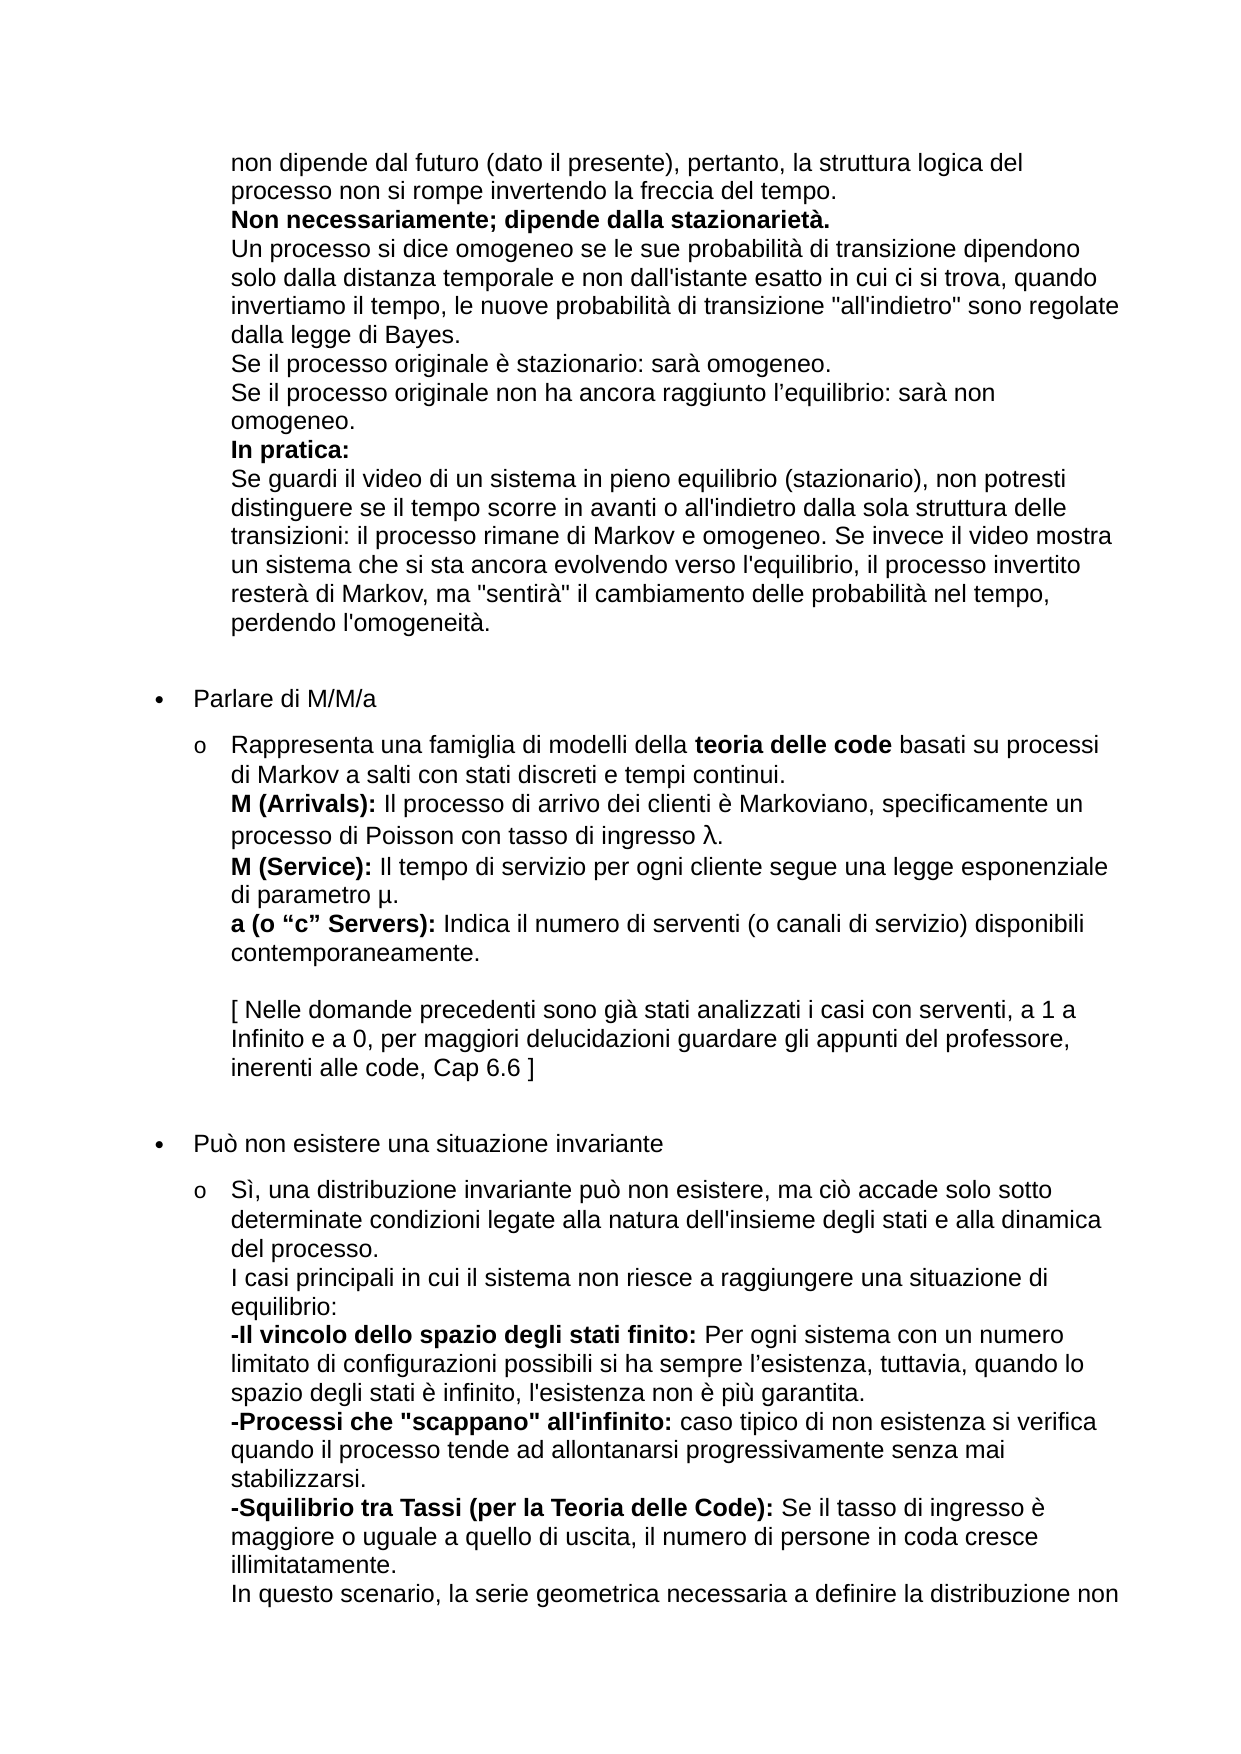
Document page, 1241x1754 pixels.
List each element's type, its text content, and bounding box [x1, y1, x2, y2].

list Sì, una distribuzione invariante può non esistere, ma ciò accade solo sotto determinate condizioni legate alla natura dell'insieme degli stati e alla dinamica del processo. I casi principali in cui il sistema non riesce a raggiungere una situazione di equilibrio: -Il vincolo dello spazio degli stati finito: Per ogni sistema con un numero limitato di configurazioni possibili si ha sempre l’esistenza, tuttavia, quando lo spazio degli stati è infinito, l'esistenza non è più garantita. -Processi che "scappano" all'infinito: caso tipico di non esistenza si verifica quando il processo tende ad allontanarsi progressivamente senza mai stabilizzarsi. -Squilibrio tra Tassi (per la Teoria delle Code): Se il tasso di ingresso è maggiore o uguale a quello di uscita, il numero di persone in coda cresce illimitatamente. In questo scenario, la serie geometrica necessaria a definire la distribuzione non [193, 1175, 1122, 1608]
list non dipende dal futuro (dato il presente), pertanto, la struttura logica del processo non si rompe invertendo la freccia del tempo. Non necessariamente; dipende dalla stazionarietà. Un processo si dice omogeneo se le sue probabilità di transizione dipendono solo dalla distanza temporale e non dall'istante esatto in cui ci si trova, quando invertiamo il tempo, le nuove probabilità di transizione "all'indietro" sono regolate dalla legge di Bayes. Se il processo originale è stazionario: sarà omogeneo. Se il processo originale non ha ancora raggiunto l’equilibrio: sarà non omogeneo. In pratica: Se guardi il video di un sistema in pieno equilibrio (stazionario), non potresti distinguere se il tempo scorre in avanti o all'indietro dalla sola struttura delle transizioni: il processo rimane di Markov e omogeneo. Se invece il video mostra un sistema che si sta ancora evolvendo verso l'equilibrio, il processo invertito resterà di Markov, ma "sentirà" il cambiamento delle probabilità nel tempo, perdendo l'omogeneità. [193, 148, 1122, 668]
list Rappresenta una famiglia di modelli della teoria delle code basati su processi di Markov a salti con stati discreti e tempi continui. M (Arrivals): Il processo di arrivo dei clienti è Markoviano, specificamente un processo di Poisson con tasso di ingresso λ. M (Service): Il tempo di servizio per ogni cliente segue una legge esponenziale di parametro µ. a (o “c” Servers): Indica il numero di serventi (o canali di servizio) disponibili contemporaneamente. [ Nelle domande precedenti sono già stati analizzati i casi con serventi, a 1 a Infinito e a 0, per maggiori delucidazioni guardare gli appunti del professore, inerenti alle code, Cap 6.6 ] [193, 730, 1122, 1113]
list Può non esistere una situazione invariante [156, 1129, 1122, 1158]
list Parlare di M/M/a [156, 684, 1122, 713]
